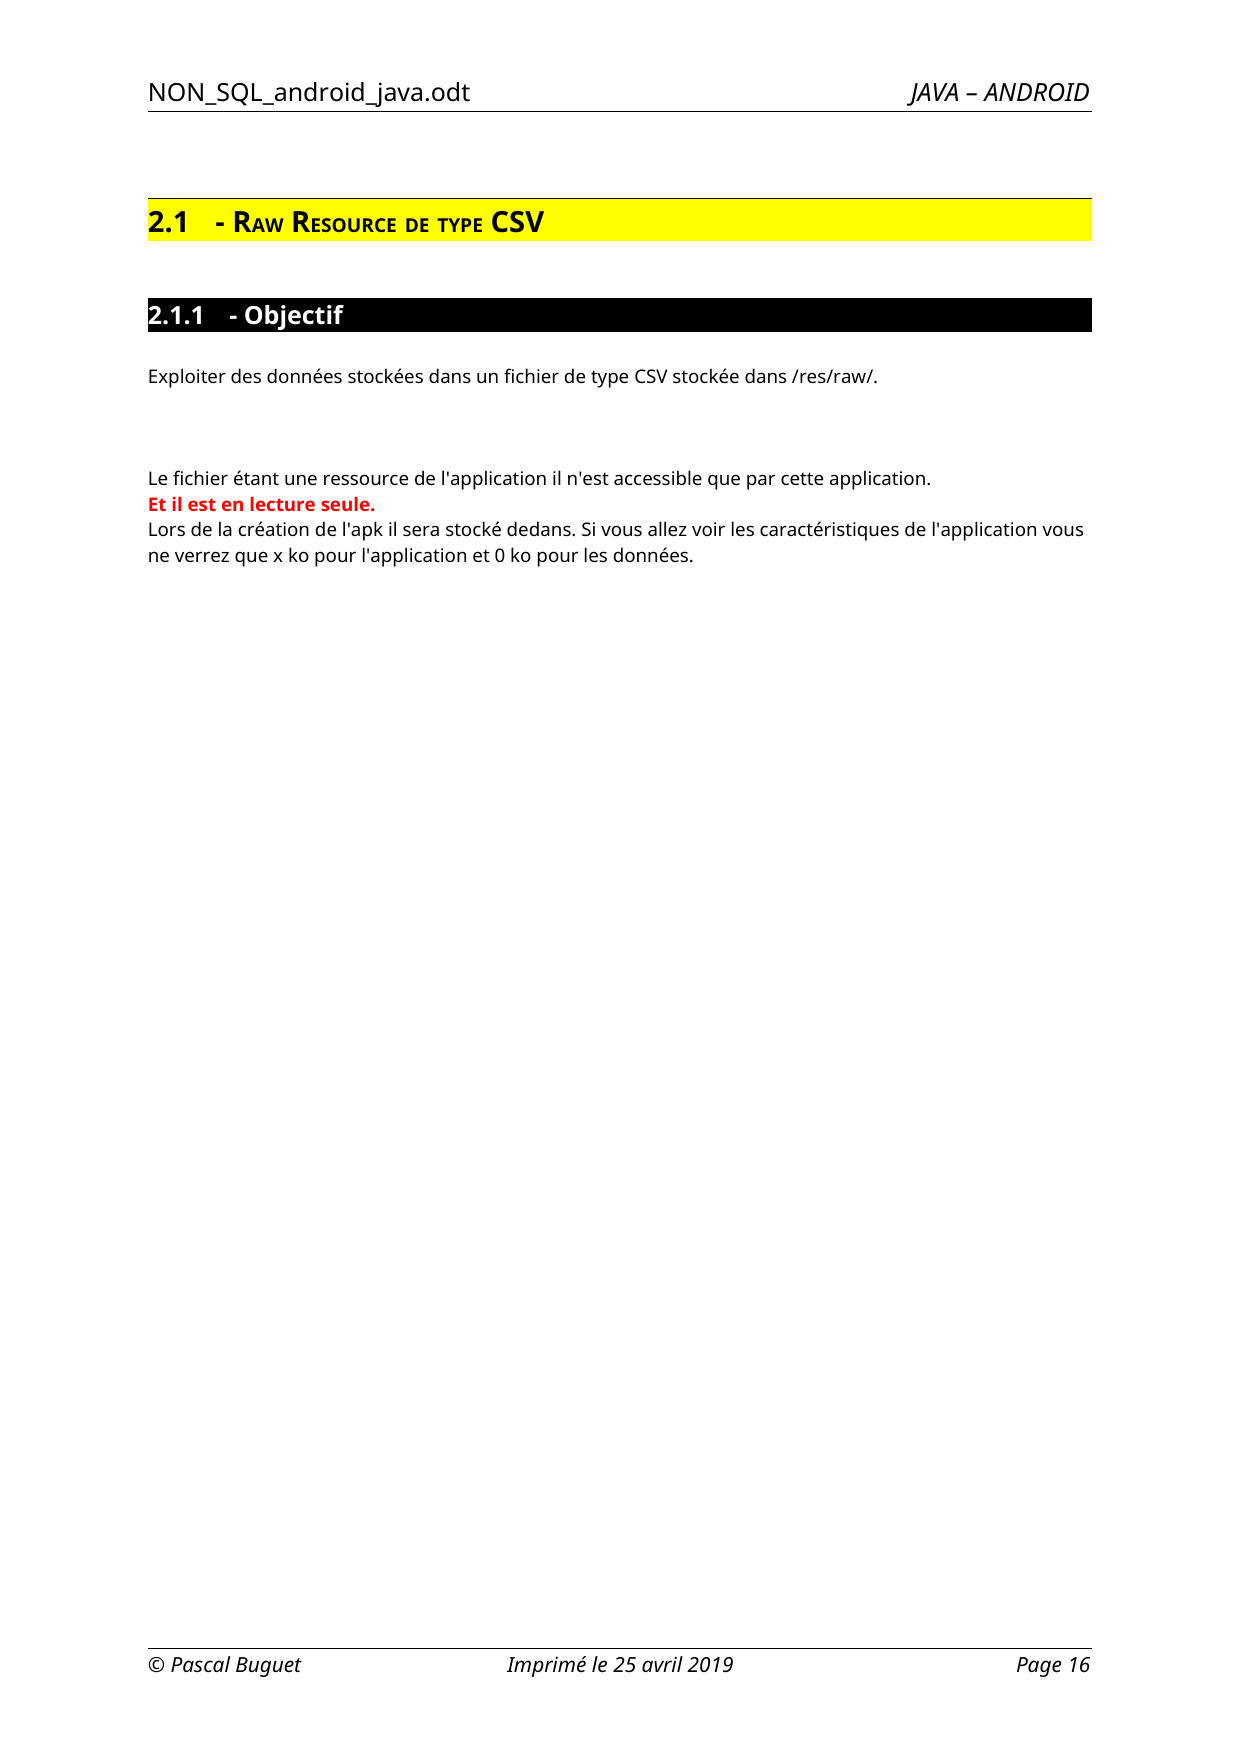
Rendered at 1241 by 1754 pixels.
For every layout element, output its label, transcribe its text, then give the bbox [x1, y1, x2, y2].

text Le fichier étant une ressource de l'application il n'est accessible que par cette application. [148, 466, 1092, 491]
subtitle - Objectif [148, 298, 1092, 332]
text Lors de la création de l'apk il sera stocké dedans. Si vous allez voir les caractéristiques de l'application vous ne verrez que x ko pour l'application et 0 ko pour les données. [148, 517, 1092, 568]
subtitle - Raw Resource de type CSV [148, 199, 1092, 241]
text Exploiter des données stockées dans un fichier de type CSV stockée dans /res/raw/. [148, 364, 1092, 389]
text Et il est en lecture seule. [148, 491, 1092, 517]
